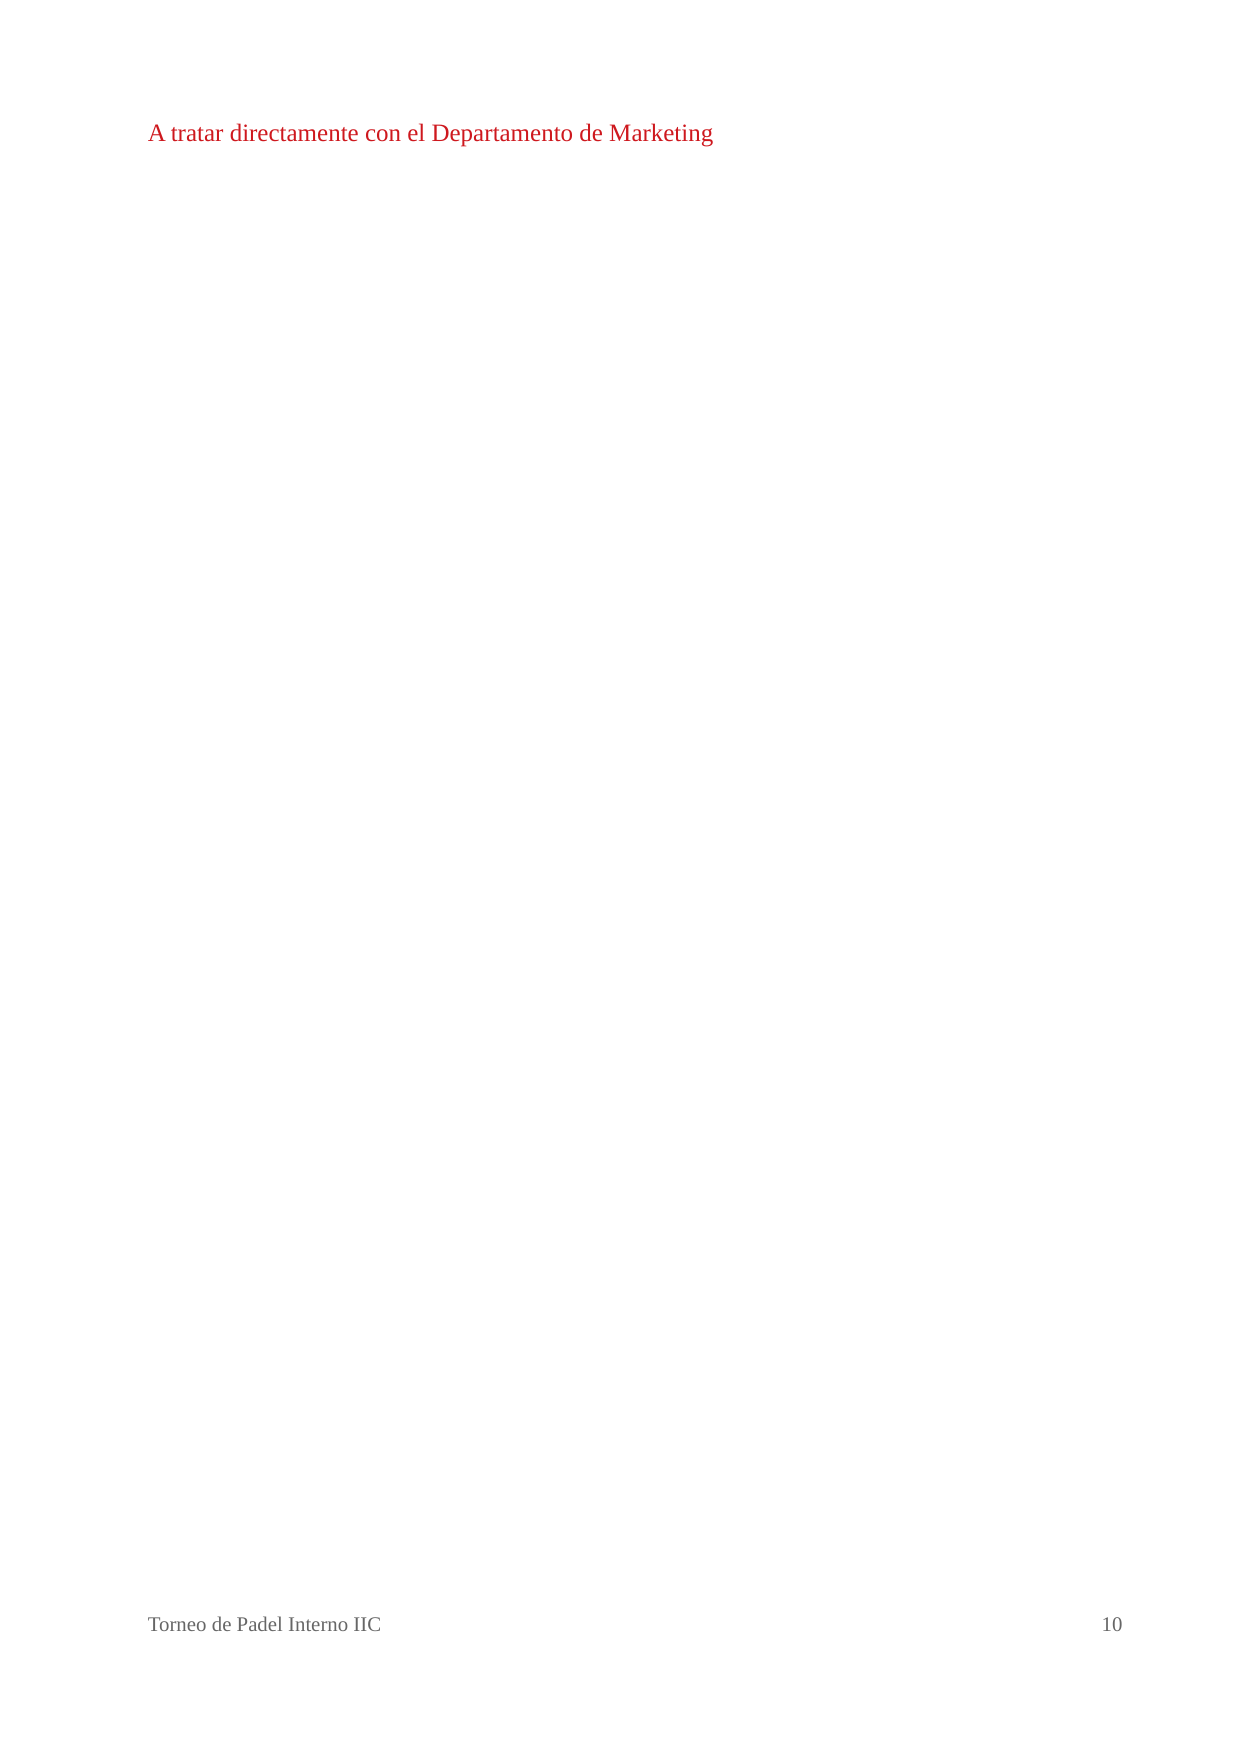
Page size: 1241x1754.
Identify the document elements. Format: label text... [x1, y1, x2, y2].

text A tratar directamente con el Departamento de Marketing [118, 118, 1122, 147]
